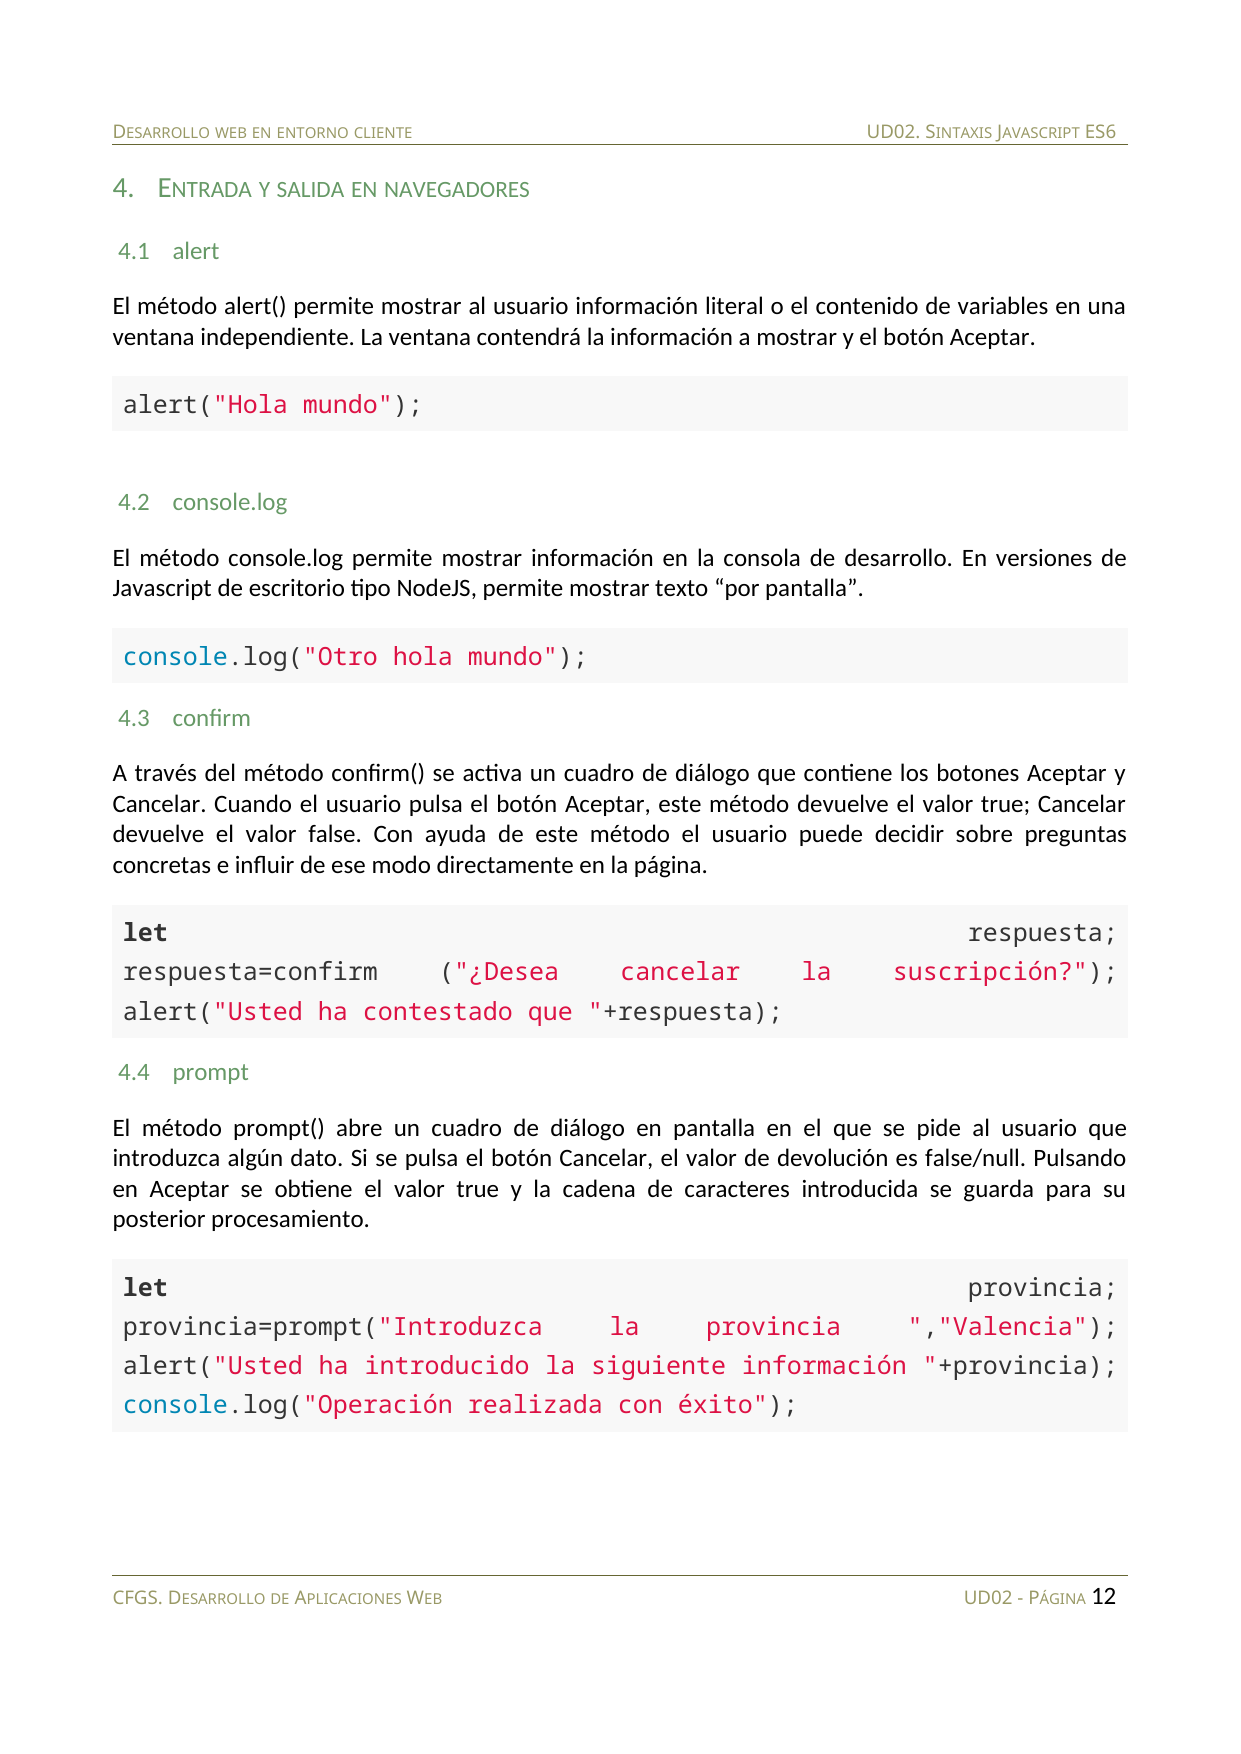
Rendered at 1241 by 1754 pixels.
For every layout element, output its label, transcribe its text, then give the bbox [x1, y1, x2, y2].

subtitle confirm [112, 702, 1128, 732]
subtitle alert [112, 235, 1128, 265]
subtitle Entrada y salida en navegadores [112, 169, 1128, 205]
text El método prompt() abre un cuadro de diálogo en pantalla en el que se pide al usuario que introduzca algún dato. Si se pulsa el botón Cancelar, el valor de devolución es false/null. Pulsando en Aceptar se obtiene el valor true y la cadena de caracteres introducida se guarda para su posterior procesamiento. [112, 1112, 1128, 1234]
table_header alert("Hola mundo"); [112, 376, 1128, 431]
table_header console.log("Otro hola mundo"); [112, 628, 1128, 683]
subtitle console.log [112, 487, 1128, 517]
table_header let respuesta; respuesta=confirm ("¿Desea cancelar la suscripción?"); alert("Usted ha contestado que "+respuesta); [112, 905, 1128, 1038]
text A través del método confirm() se activa un cuadro de diálogo que contiene los botones Aceptar y Cancelar. Cuando el usuario pulsa el botón Aceptar, este método devuelve el valor true; Cancelar devuelve el valor false. Con ayuda de este método el usuario puede decidir sobre preguntas concretas e influir de ese modo directamente en la página. [112, 757, 1128, 879]
table_header let provincia; provincia=prompt("Introduzca la provincia ","Valencia"); alert("Usted ha introducido la siguiente información "+provincia); console.log("Operación realizada con éxito"); [112, 1259, 1128, 1432]
text El método console.log permite mostrar información en la consola de desarrollo. En versiones de Javascript de escritorio tipo NodeJS, permite mostrar texto “por pantalla”. [112, 542, 1128, 603]
text El método alert() permite mostrar al usuario información literal o el contenido de variables en una ventana independiente. La ventana contendrá la información a mostrar y el botón Aceptar. [112, 290, 1128, 351]
subtitle prompt [112, 1057, 1128, 1087]
